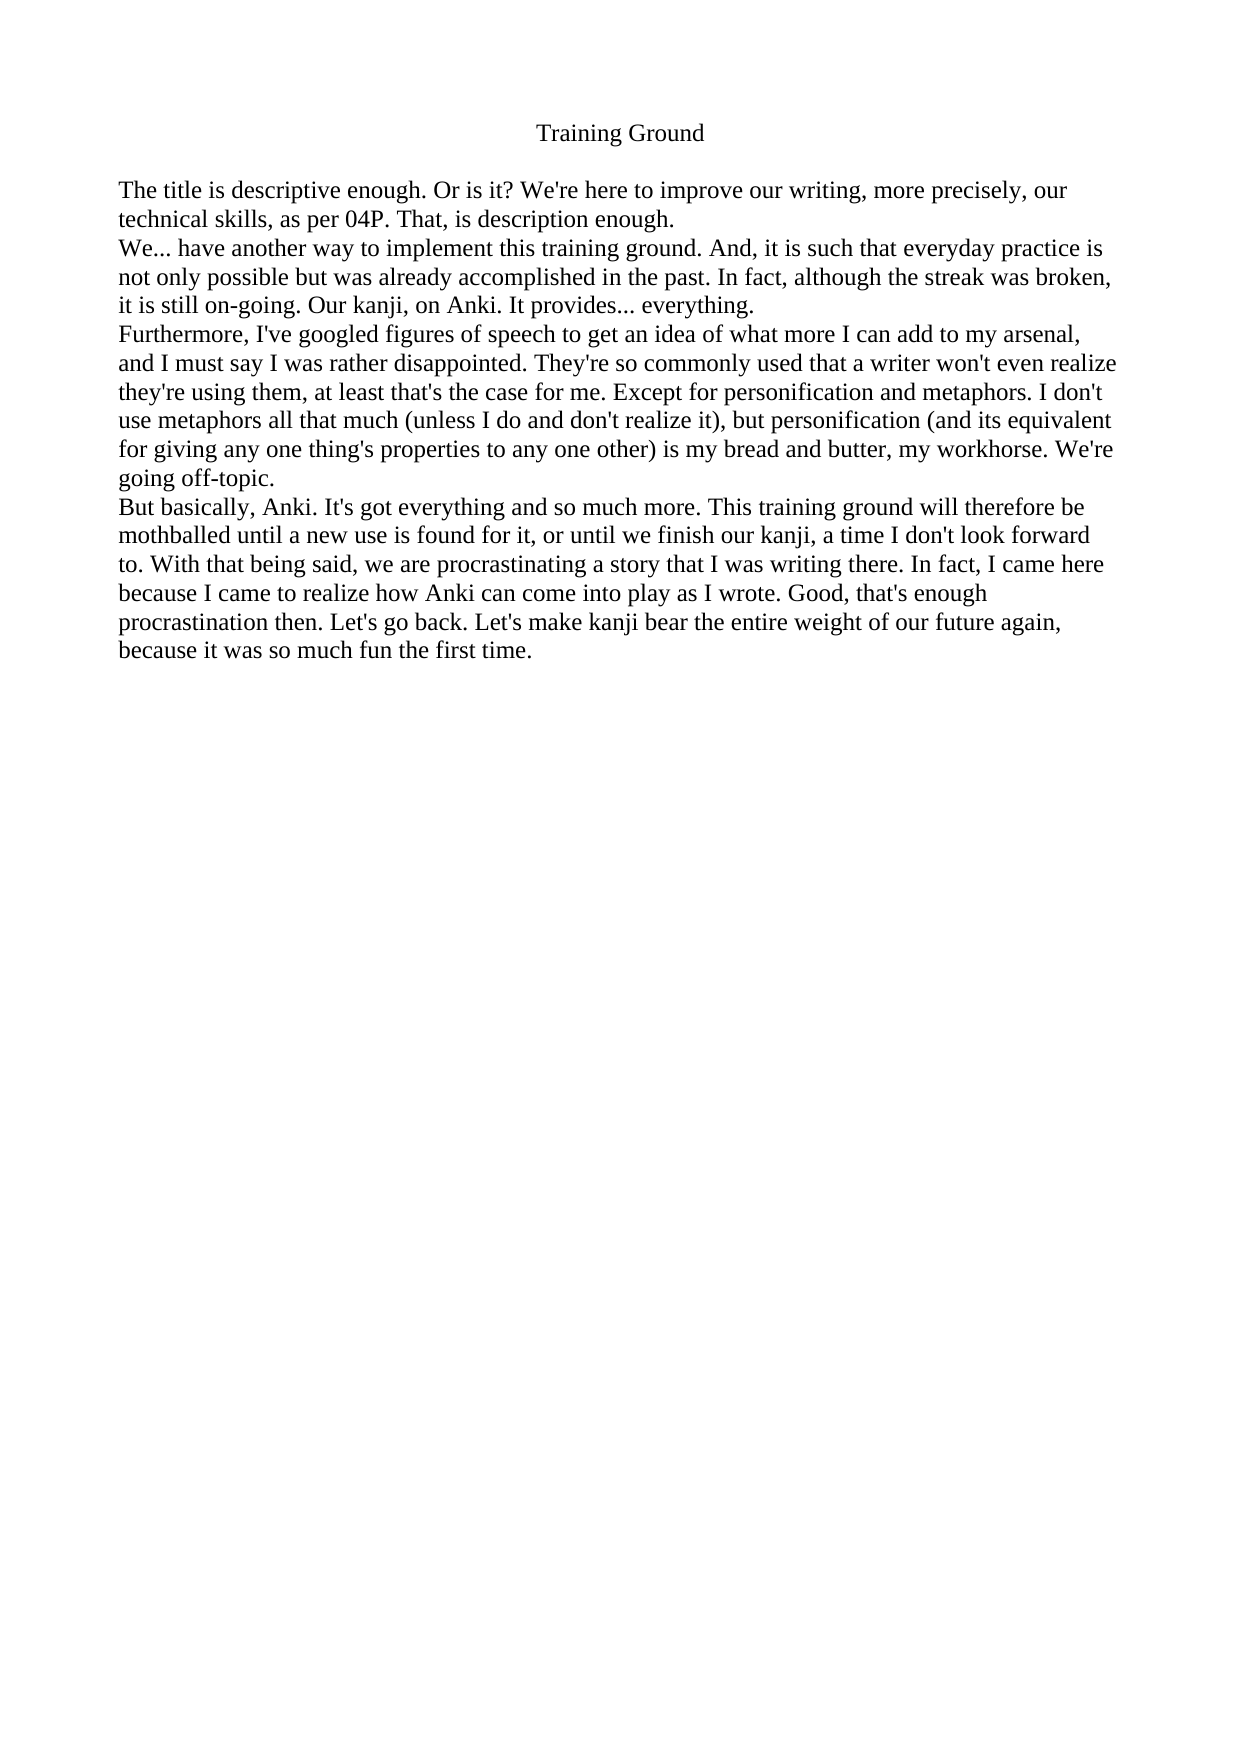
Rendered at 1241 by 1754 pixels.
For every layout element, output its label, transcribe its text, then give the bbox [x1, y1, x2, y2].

text The title is descriptive enough. Or is it? We're here to improve our writing, more precisely, our technical skills, as per 04P. That, is description enough. [118, 176, 1122, 233]
text We... have another way to implement this training ground. And, it is such that everyday practice is not only possible but was already accomplished in the past. In fact, although the streak was broken, it is still on-going. Our kanji, on Anki. It provides... everything. [118, 233, 1122, 319]
text Training Ground [118, 118, 1122, 147]
text But basically, Anki. It's got everything and so much more. This training ground will therefore be mothballed until a new use is found for it, or until we finish our kanji, a time I don't look forward to. With that being said, we are procrastinating a story that I was writing there. In fact, I came here because I came to realize how Anki can come into play as I wrote. Good, that's enough procrastination then. Let's go back. Let's make kanji bear the entire weight of our future again, because it was so much fun the first time. [118, 492, 1122, 664]
text Furthermore, I've googled figures of speech to get an idea of what more I can add to my arsenal, and I must say I was rather disappointed. They're so commonly used that a writer won't even realize they're using them, at least that's the case for me. Except for personification and metaphors. I don't use metaphors all that much (unless I do and don't realize it), but personification (and its equivalent for giving any one thing's properties to any one other) is my bread and butter, my workhorse. We're going off-topic. [118, 319, 1122, 492]
